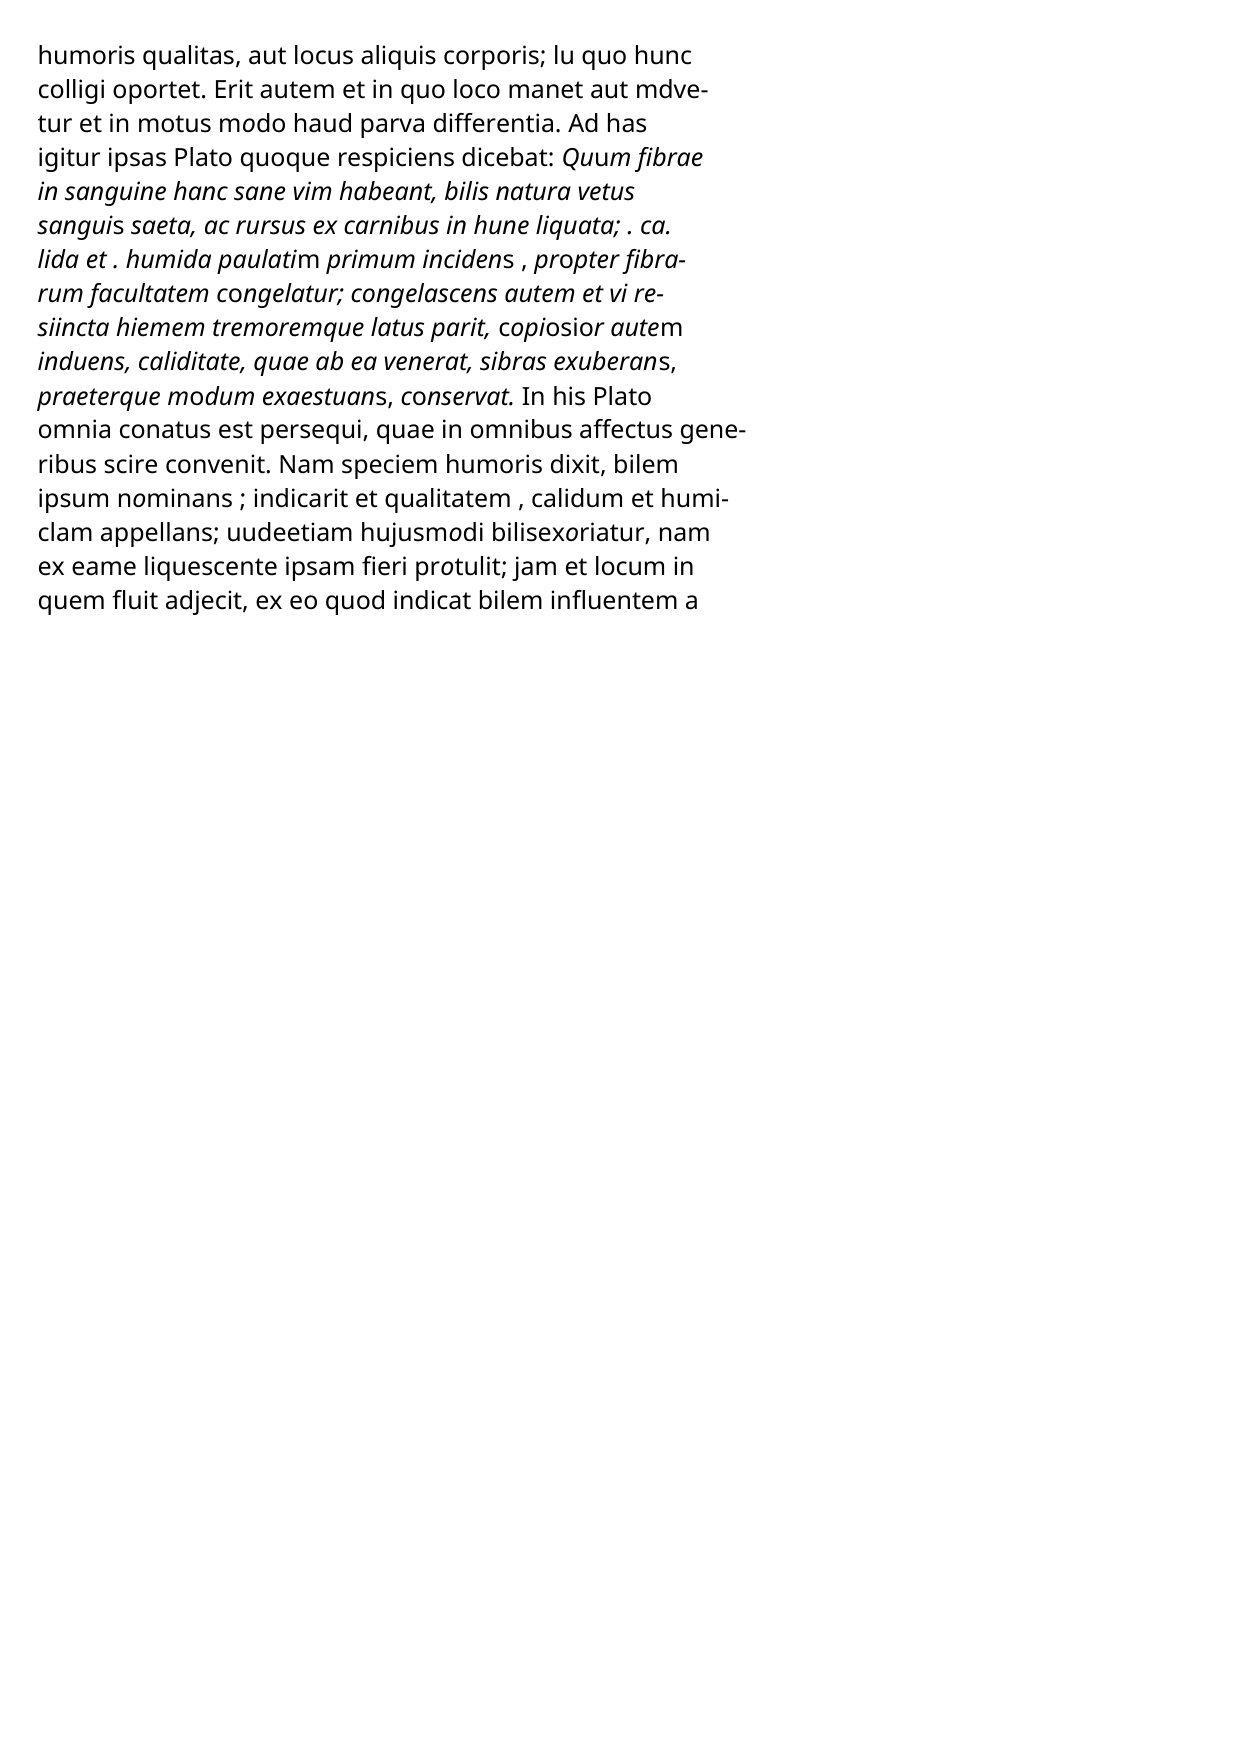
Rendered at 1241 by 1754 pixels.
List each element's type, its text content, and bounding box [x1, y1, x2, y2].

text humoris qualitas, aut locus aliquis corporis; lu quo hunc colligi oportet. Erit autem et in quo loco manet aut mdve- tur et in motus modo haud parva differentia. Ad has igitur ipsas Plato quoque respiciens dicebat: Quum fibrae in sanguine hanc sane vim habeant, bilis natura vetus sanguis saeta, ac rursus ex carnibus in hune liquata; . ca. lida et . humida paulatim primum incidens , propter fibra- rum facultatem congelatur; congelascens autem et vi re- siincta hiemem tremoremque latus parit, copiosior autem induens, caliditate, quae ab ea venerat, sibras exuberans, praeterque modum exaestuans, conservat. In his Plato omnia conatus est persequi, quae in omnibus affectus gene- ribus scire convenit. Nam speciem humoris dixit, bilem ipsum nominans ; indicarit et qualitatem , calidum et humi- clam appellans; uudeetiam hujusmodi bilisexoriatur, nam ex eame liquescente ipsam fieri protulit; jam et locum in quem fluit adjecit, ex eo quod indicat bilem influentem a [37, 37, 1203, 617]
